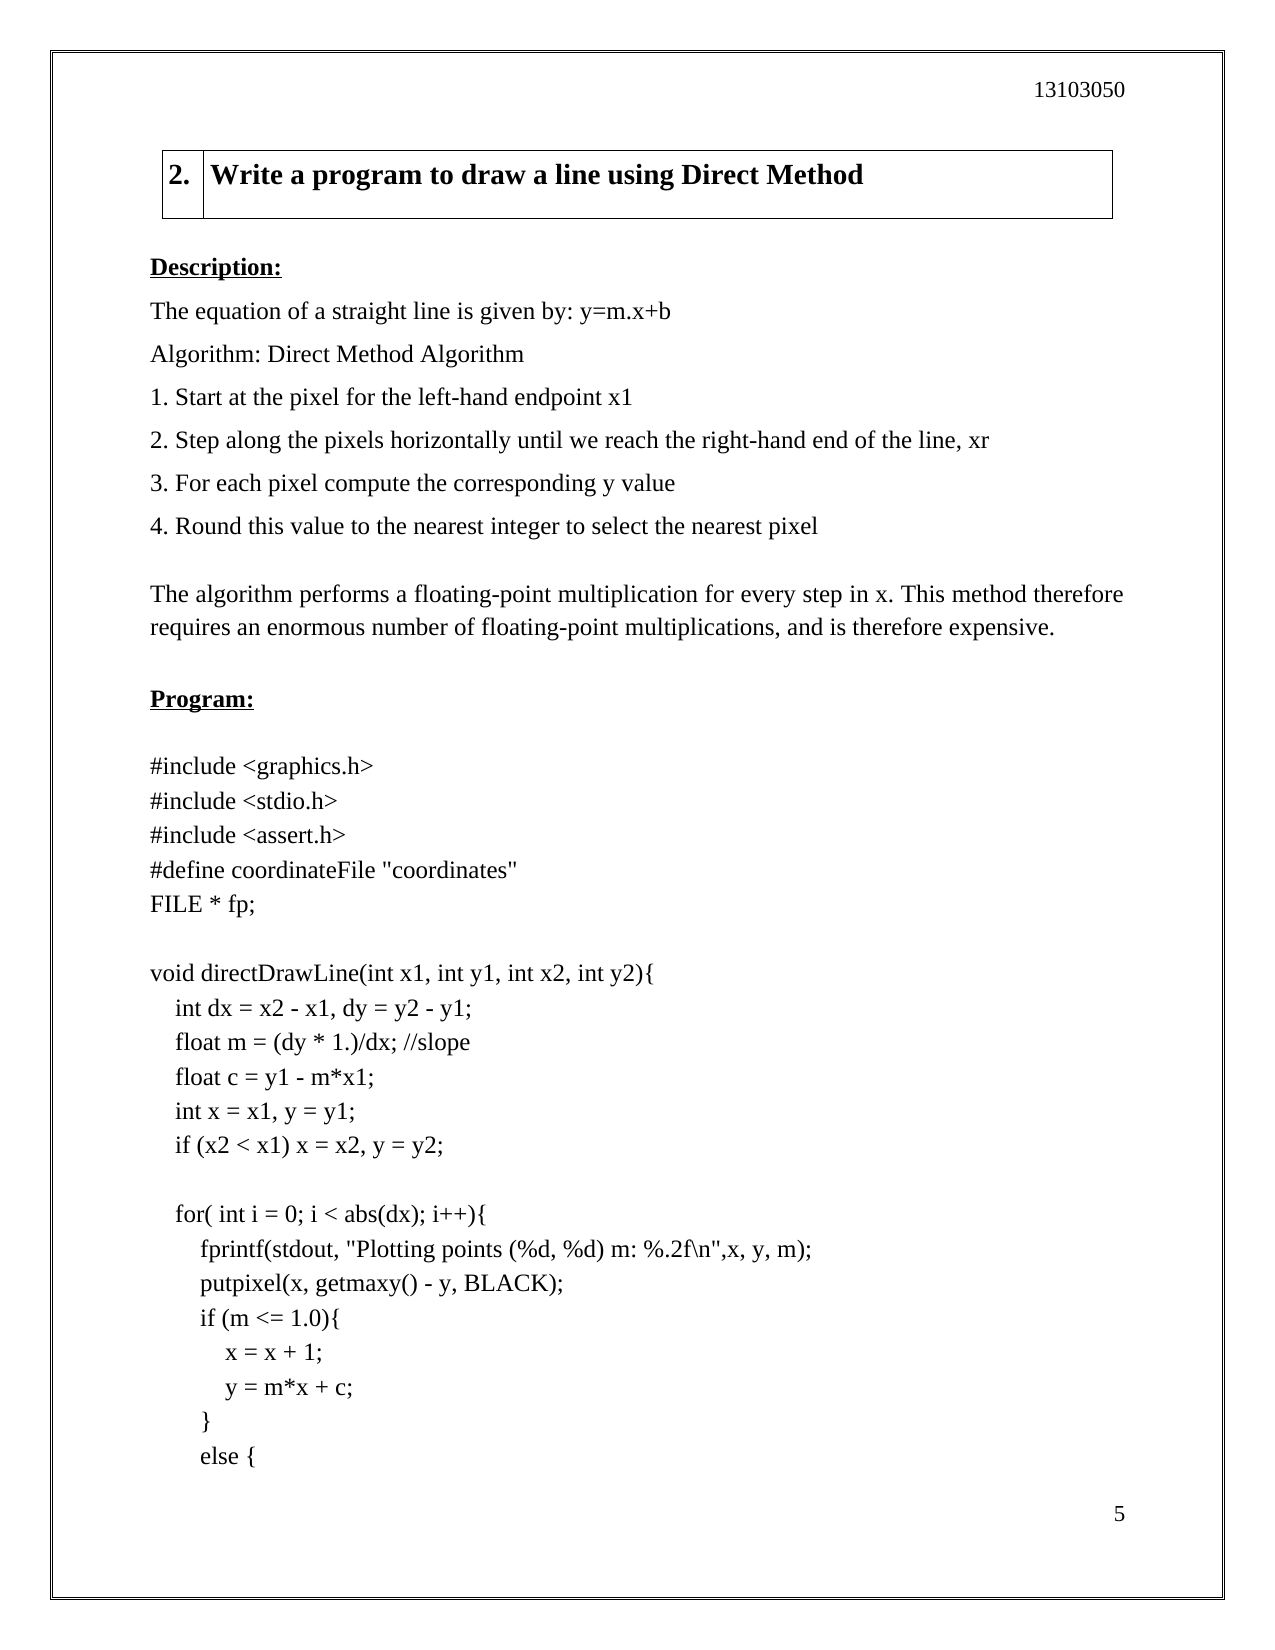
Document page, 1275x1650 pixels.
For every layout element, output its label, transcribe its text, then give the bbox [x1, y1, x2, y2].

text #include <assert.h> [150, 820, 1125, 849]
table_header 2. [163, 151, 203, 217]
text if (x2 < x1) x = x2, y = y2; [150, 1131, 1125, 1159]
text Program: [150, 684, 1125, 713]
text The algorithm performs a floating-point multiplication for every step in x. This method therefore requires an enormous number of floating-point multiplications, and is therefore expensive. [150, 579, 1125, 641]
text #include <graphics.h> [150, 751, 1125, 780]
text 4. Round this value to the nearest integer to select the nearest pixel [150, 500, 1125, 540]
text fprintf(stdout, "Plotting points (%d, %d) m: %.2f\n",x, y, m); [150, 1234, 1125, 1263]
text int dx = x2 - x1, dy = y2 - y1; [150, 993, 1125, 1021]
text int x = x1, y = y1; [150, 1096, 1125, 1125]
text x = x + 1; [150, 1337, 1125, 1366]
text y = m*x + c; [150, 1372, 1125, 1401]
text else { [150, 1441, 1125, 1470]
text if (m <= 1.0){ [150, 1303, 1125, 1332]
text 2. Step along the pixels horizontally until we reach the right-hand end of the line, xr [150, 414, 1125, 454]
text void directDrawLine(int x1, int y1, int x2, int y2){ [150, 958, 1125, 987]
text float m = (dy * 1.)/dx; //slope [150, 1027, 1125, 1056]
text float c = y1 - m*x1; [150, 1062, 1125, 1090]
text FILE * fp; [150, 889, 1125, 918]
text #include <stdio.h> [150, 786, 1125, 814]
text 3. For each pixel compute the corresponding y value [150, 457, 1125, 497]
text putpixel(x, getmaxy() - y, BLACK); [150, 1268, 1125, 1297]
text for( int i = 0; i < abs(dx); i++){ [150, 1199, 1125, 1228]
text Algorithm: Direct Method Algorithm [150, 328, 1125, 368]
text 1. Start at the pixel for the left-hand endpoint x1 [150, 371, 1125, 411]
text } [150, 1406, 1125, 1435]
table_header Write a program to draw a line using Direct Method [204, 151, 1112, 217]
text #define coordinateFile "coordinates" [150, 855, 1125, 883]
text The equation of a straight line is given by: y=m.x+b [150, 284, 1125, 324]
text Description: [150, 252, 1125, 280]
